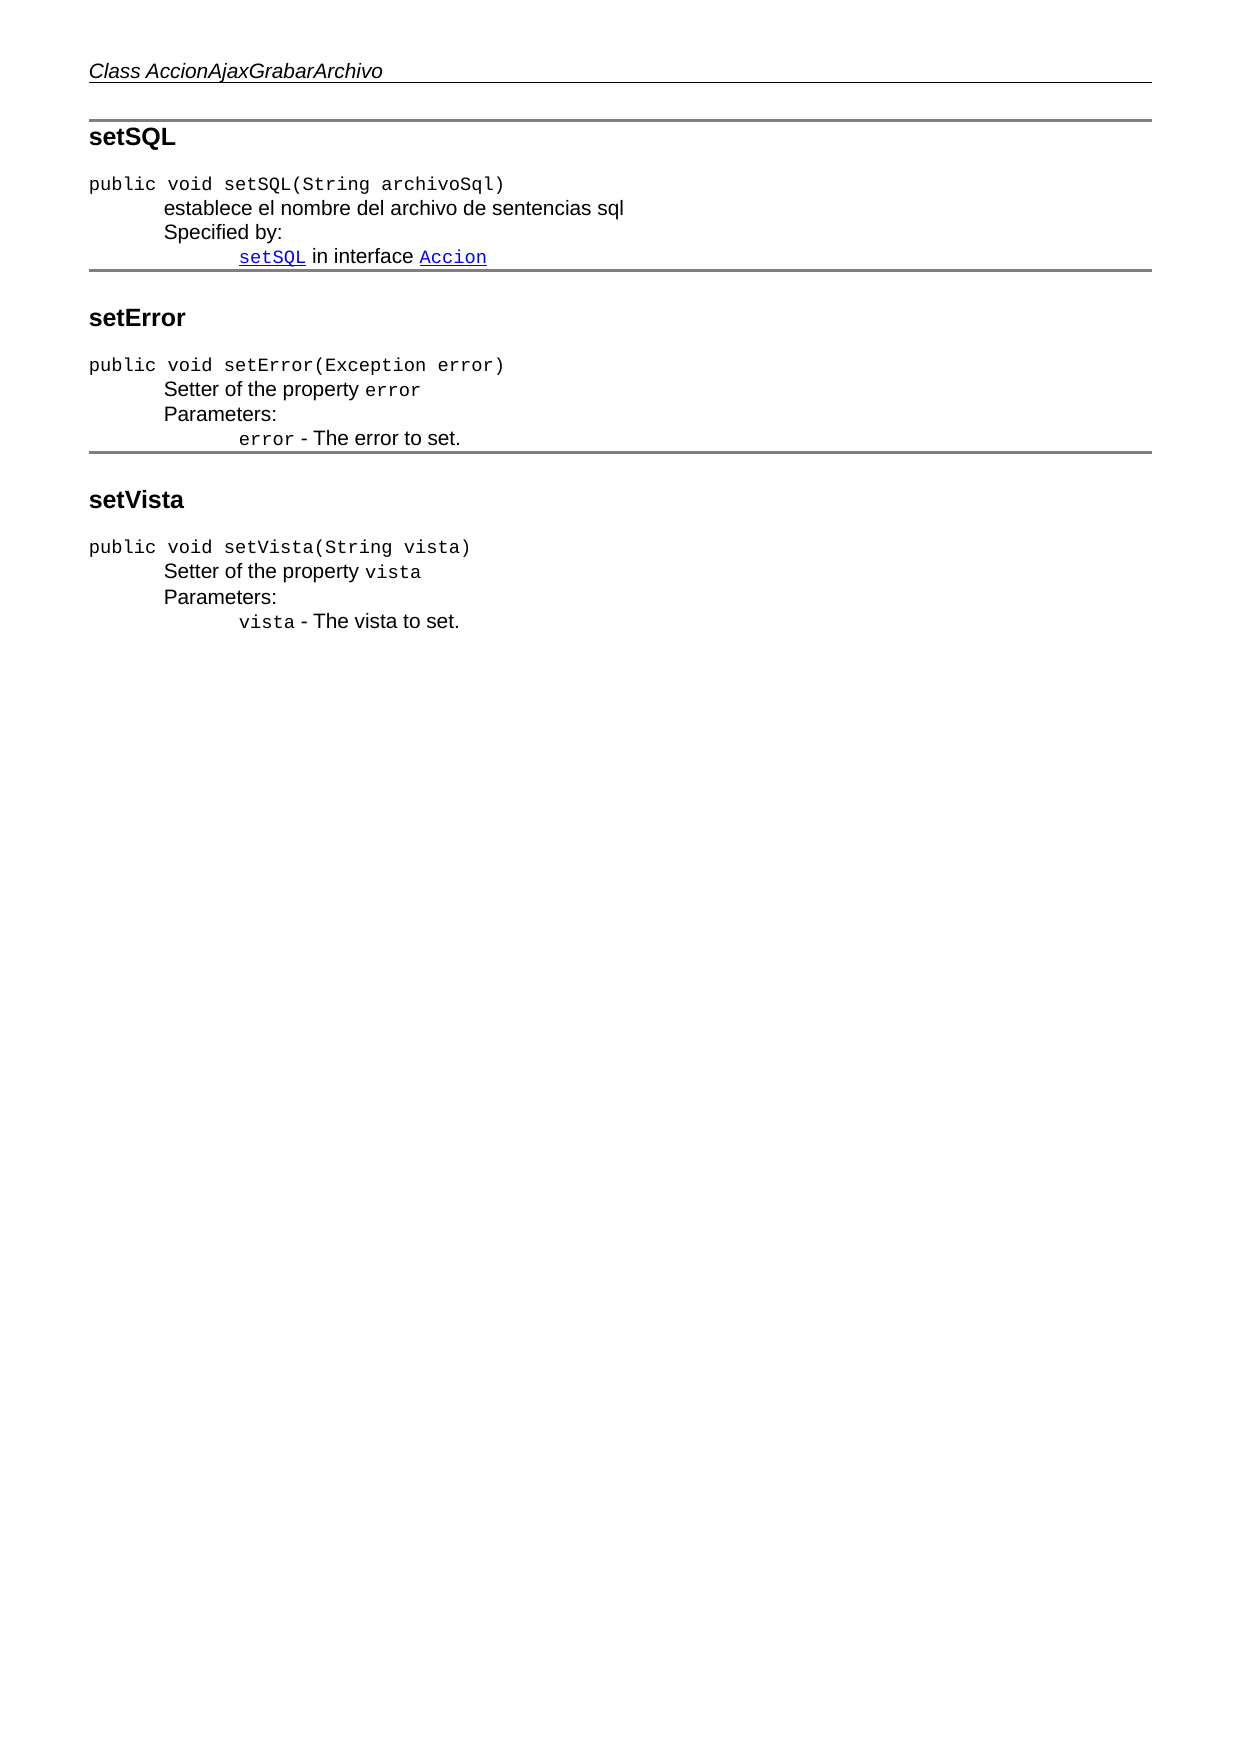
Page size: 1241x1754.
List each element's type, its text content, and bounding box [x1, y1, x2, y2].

text public void setVista(String vista) [88, 538, 1152, 559]
text error - The error to set. [238, 426, 1152, 451]
subtitle setError [88, 299, 1152, 331]
text public void setError(Exception error) [88, 356, 1152, 377]
text Parameters: [163, 402, 1152, 426]
text vista - The vista to set. [238, 608, 1152, 634]
text Specified by: [163, 220, 1152, 244]
text establece el nombre del archivo de sentencias sql [163, 196, 1152, 220]
text Parameters: [163, 584, 1152, 608]
text Setter of the property vista [163, 559, 1152, 584]
subtitle setVista [88, 482, 1152, 514]
text Setter of the property error [163, 377, 1152, 402]
text public void setSQL(String archivoSql) [88, 174, 1152, 196]
subtitle setSQL [88, 120, 1152, 150]
text setSQL in interface Accion [238, 244, 1152, 269]
